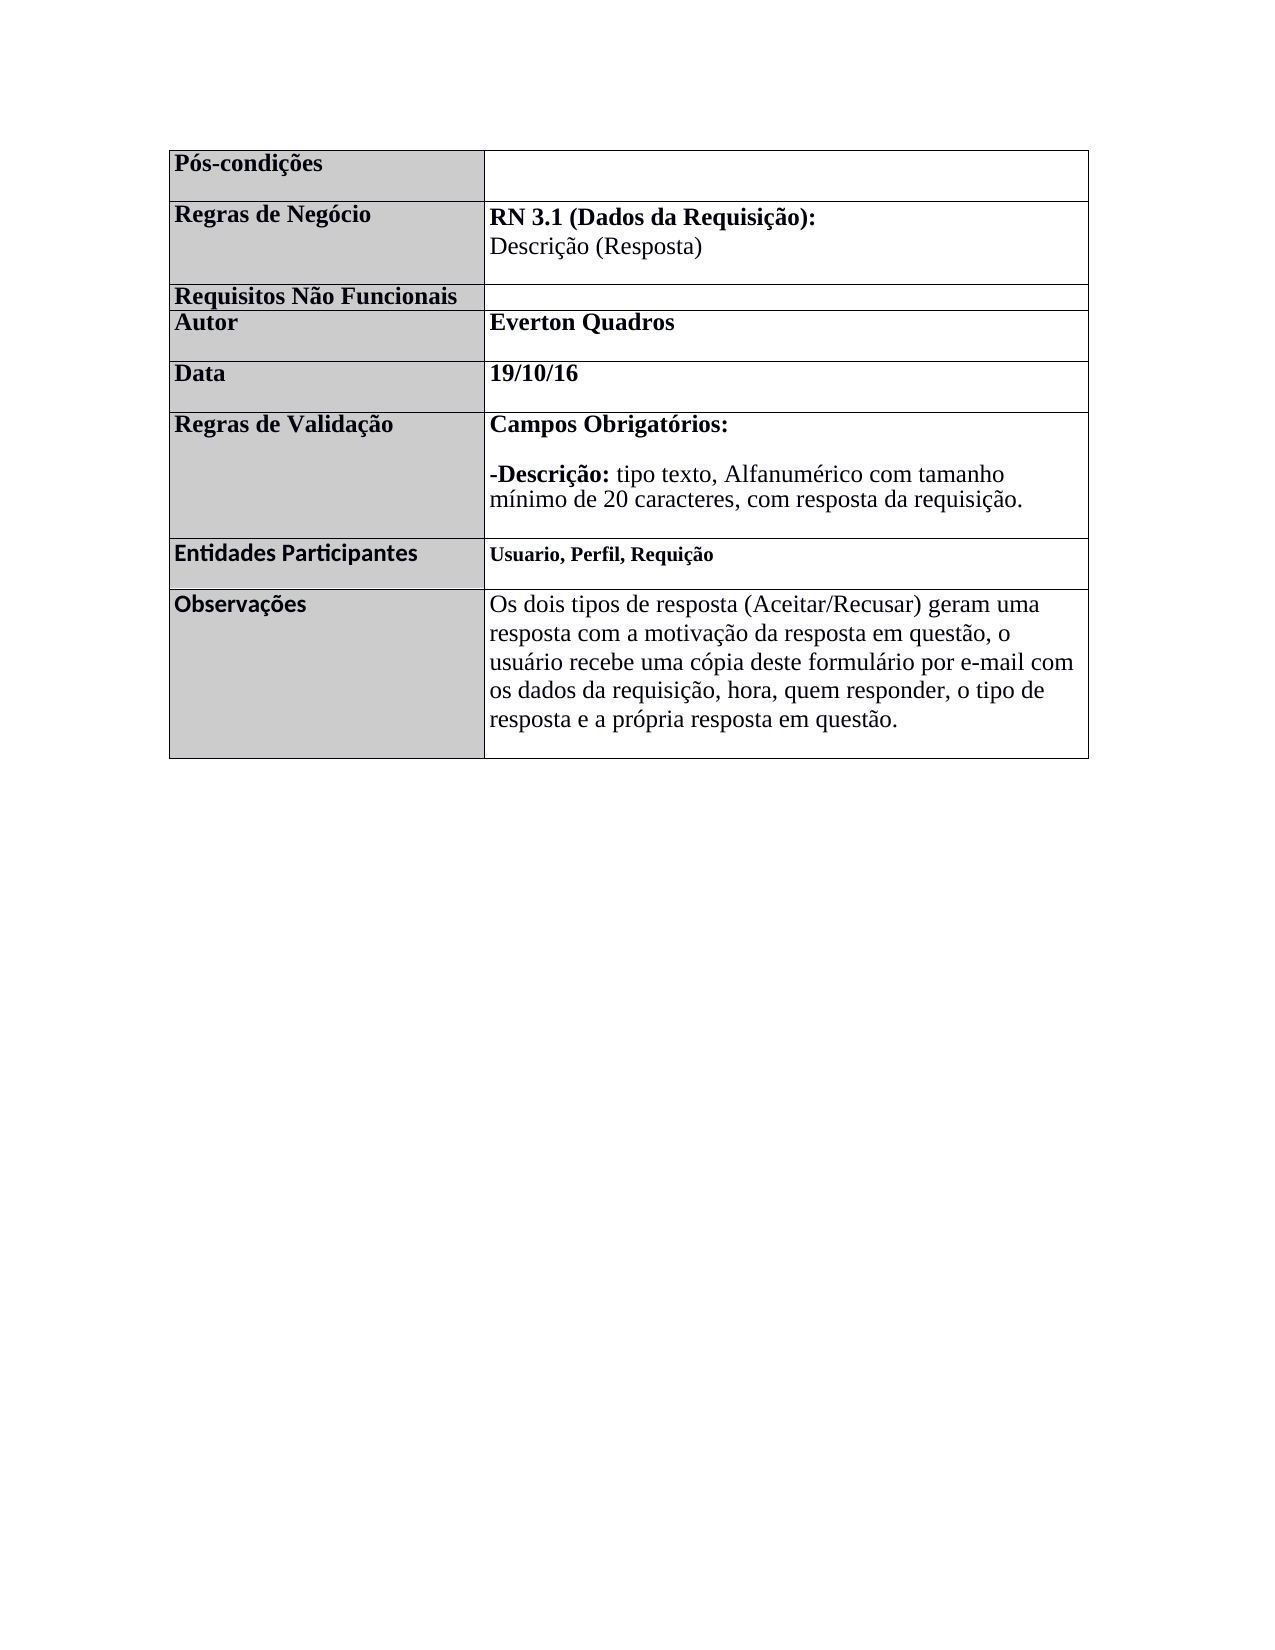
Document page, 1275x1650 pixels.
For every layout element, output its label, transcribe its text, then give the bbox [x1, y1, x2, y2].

table_cell Data [170, 362, 484, 412]
table_cell Pós-condições [170, 151, 484, 201]
table_cell Os dois tipos de resposta (Aceitar/Recusar) geram uma resposta com a motivação da resposta em questão, o usuário recebe uma cópia deste formulário por e-mail com os dados da requisição, hora, quem responder, o tipo de resposta e a própria resposta em questão. [485, 590, 1088, 758]
table_cell 19/10/16 [485, 362, 1088, 412]
table_cell Entidades Participantes [170, 539, 484, 588]
table_cell Usuario, Perfil, Requição [485, 539, 1088, 588]
table_cell Observações [170, 590, 484, 758]
table_cell [485, 285, 1088, 310]
table_cell Everton Quadros [485, 311, 1088, 361]
table_cell [485, 151, 1088, 201]
table_cell Requisitos Não Funcionais [170, 285, 484, 310]
table_cell Campos Obrigatórios: -Descrição: tipo texto, Alfanumérico com tamanho mínimo de 20 caracteres, com resposta da requisição. [485, 413, 1088, 538]
table_cell Regras de Negócio [170, 202, 484, 284]
table_cell RN 3.1 (Dados da Requisição): Descrição (Resposta) [485, 202, 1088, 284]
table_cell Regras de Validação [170, 413, 484, 538]
table_cell Autor [170, 311, 484, 361]
